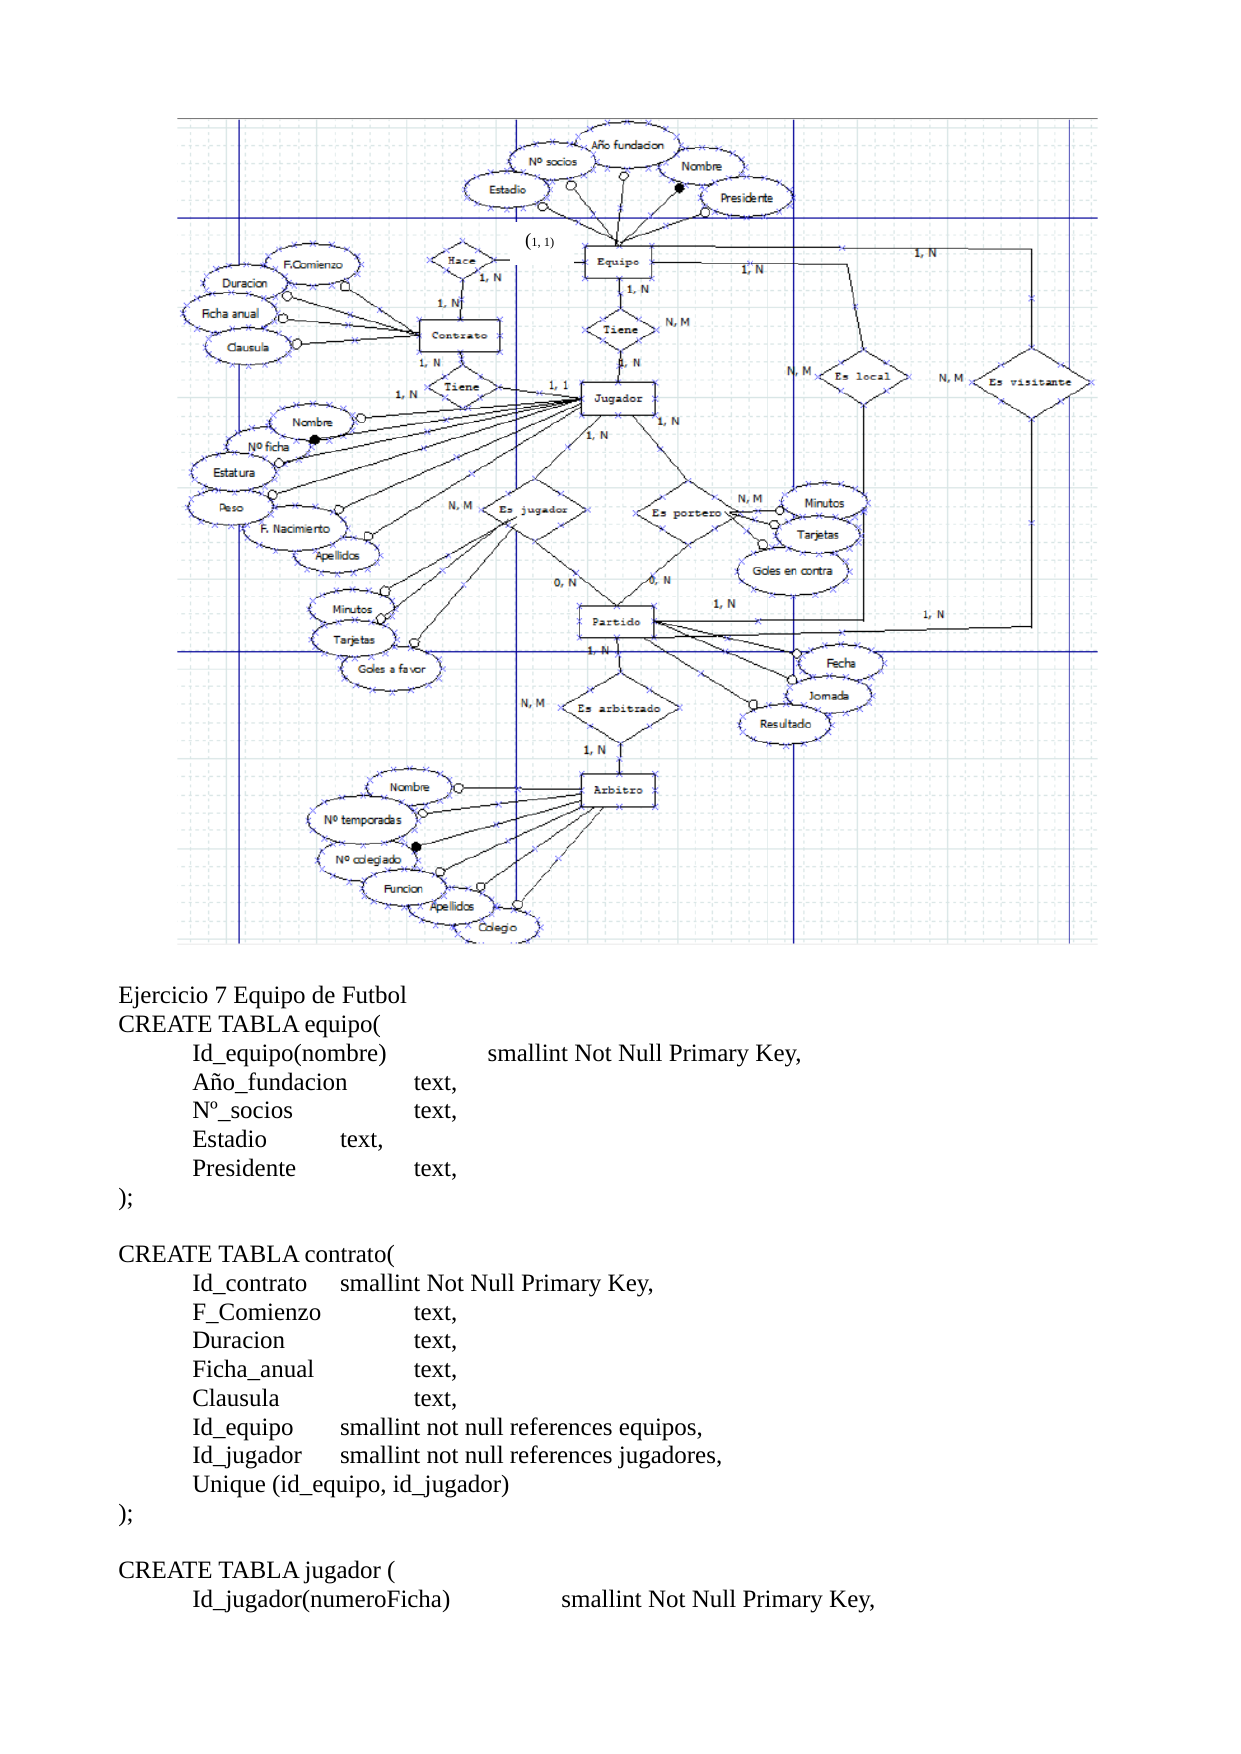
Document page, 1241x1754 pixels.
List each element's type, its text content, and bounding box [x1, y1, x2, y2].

text CREATE TABLA jugador ( [118, 1556, 1122, 1584]
text Duracion text, [118, 1326, 1122, 1354]
text Año_fundacion text, [118, 1067, 1122, 1096]
text (1, 1) [525, 229, 559, 251]
text Presidente text, [118, 1153, 1122, 1182]
text ); [118, 1498, 1122, 1527]
text Id_contrato smallint Not Null Primary Key, [118, 1268, 1122, 1297]
text Clausula text, [118, 1383, 1122, 1412]
text F_Comienzo text, [118, 1297, 1122, 1326]
text Nº_socios text, [118, 1096, 1122, 1124]
text Id_jugador(numeroFicha) smallint Not Null Primary Key, [118, 1584, 1122, 1613]
text Ejercicio 7 Equipo de Futbol [118, 981, 1122, 1009]
text ); [118, 1182, 1122, 1211]
text Id_equipo smallint not null references equipos, [118, 1412, 1122, 1441]
text Ficha_anual text, [118, 1354, 1122, 1383]
text CREATE TABLA contrato( [118, 1239, 1122, 1268]
text Unique (id_equipo, id_jugador) [118, 1469, 1122, 1498]
text Id_equipo(nombre) smallint Not Null Primary Key, [118, 1038, 1122, 1067]
text CREATE TABLA equipo( [118, 1009, 1122, 1038]
text Estadio text, [118, 1124, 1122, 1153]
text Id_jugador smallint not null references jugadores, [118, 1441, 1122, 1469]
